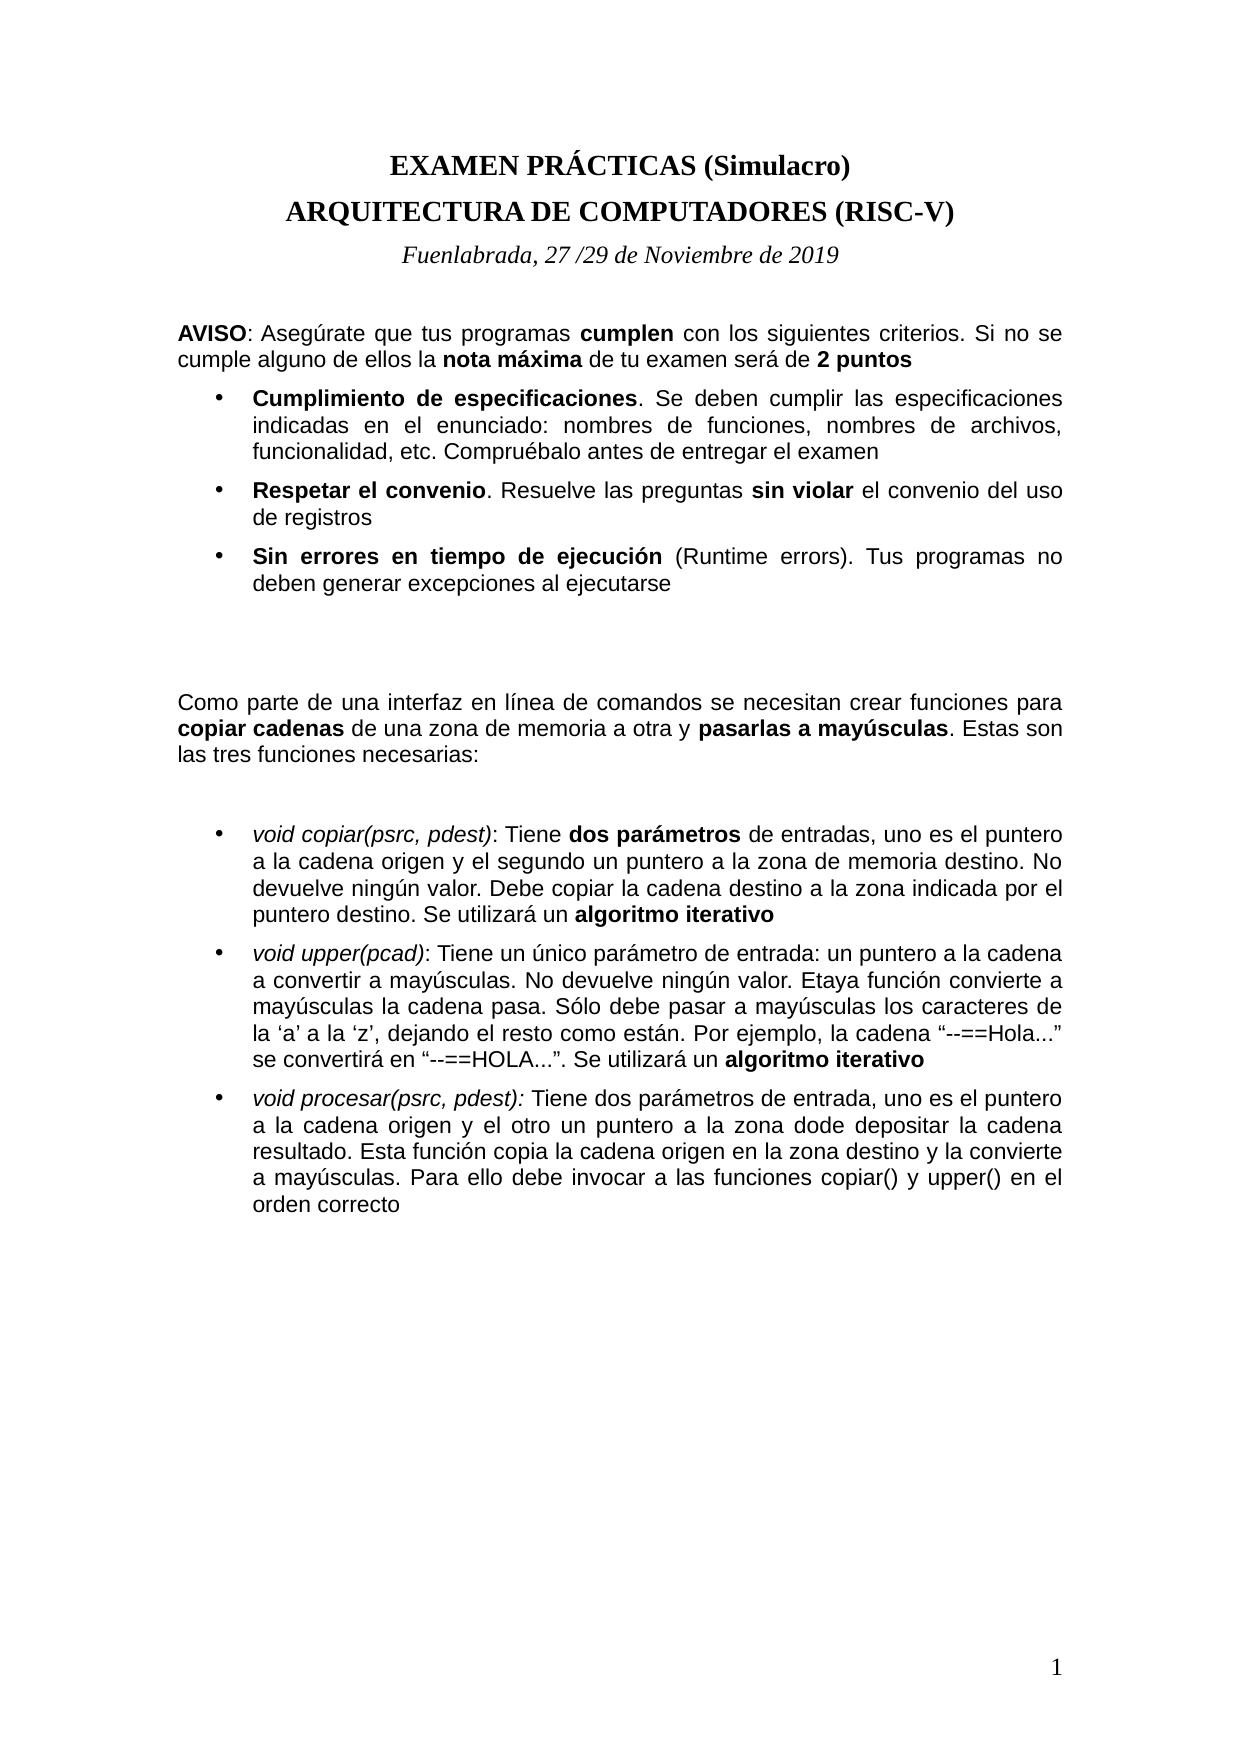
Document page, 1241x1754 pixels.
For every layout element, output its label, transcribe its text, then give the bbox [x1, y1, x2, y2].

text EXAMEN PRÁCTICAS (Simulacro) [177, 148, 1063, 181]
list Sin errores en tiempo de ejecución (Runtime errors). Tus programas no deben generar excepciones al ejecutarse [215, 543, 1063, 596]
text Fuenlabrada, 27 /29 de Noviembre de 2019 [177, 240, 1063, 268]
text Como parte de una interfaz en línea de comandos se necesitan crear funciones para copiar cadenas de una zona de memoria a otra y pasarlas a mayúsculas. Estas son las tres funciones necesarias: [177, 689, 1063, 768]
list Cumplimiento de especificaciones. Se deben cumplir las especificaciones indicadas en el enunciado: nombres de funciones, nombres de archivos, funcionalidad, etc. Compruébalo antes de entregar el examen [215, 385, 1063, 464]
list void procesar(psrc, pdest): Tiene dos parámetros de entrada, uno es el puntero a la cadena origen y el otro un puntero a la zona dode depositar la cadena resultado. Esta función copia la cadena origen en la zona destino y la convierte a mayúsculas. Para ello debe invocar a las funciones copiar() y upper() en el orden correcto [215, 1085, 1063, 1217]
list void copiar(psrc, pdest): Tiene dos parámetros de entradas, uno es el puntero a la cadena origen y el segundo un puntero a la zona de memoria destino. No devuelve ningún valor. Debe copiar la cadena destino a la zona indicada por el puntero destino. Se utilizará un algoritmo iterativo [215, 821, 1063, 927]
list void upper(pcad): Tiene un único parámetro de entrada: un puntero a la cadena a convertir a mayúsculas. No devuelve ningún valor. Etaya función convierte a mayúsculas la cadena pasa. Sólo debe pasar a mayúsculas los caracteres de la ‘a’ a la ‘z’, dejando el resto como están. Por ejemplo, la cadena “--==Hola...” se convertirá en “--==HOLA...”. Se utilizará un algoritmo iterativo [215, 940, 1063, 1072]
text AVISO: Asegúrate que tus programas cumplen con los siguientes criterios. Si no se cumple alguno de ellos la nota máxima de tu examen será de 2 puntos [177, 320, 1063, 372]
text ARQUITECTURA DE COMPUTADORES (RISC-V) [177, 194, 1063, 227]
list Respetar el convenio. Resuelve las preguntas sin violar el convenio del uso de registros [215, 477, 1063, 530]
